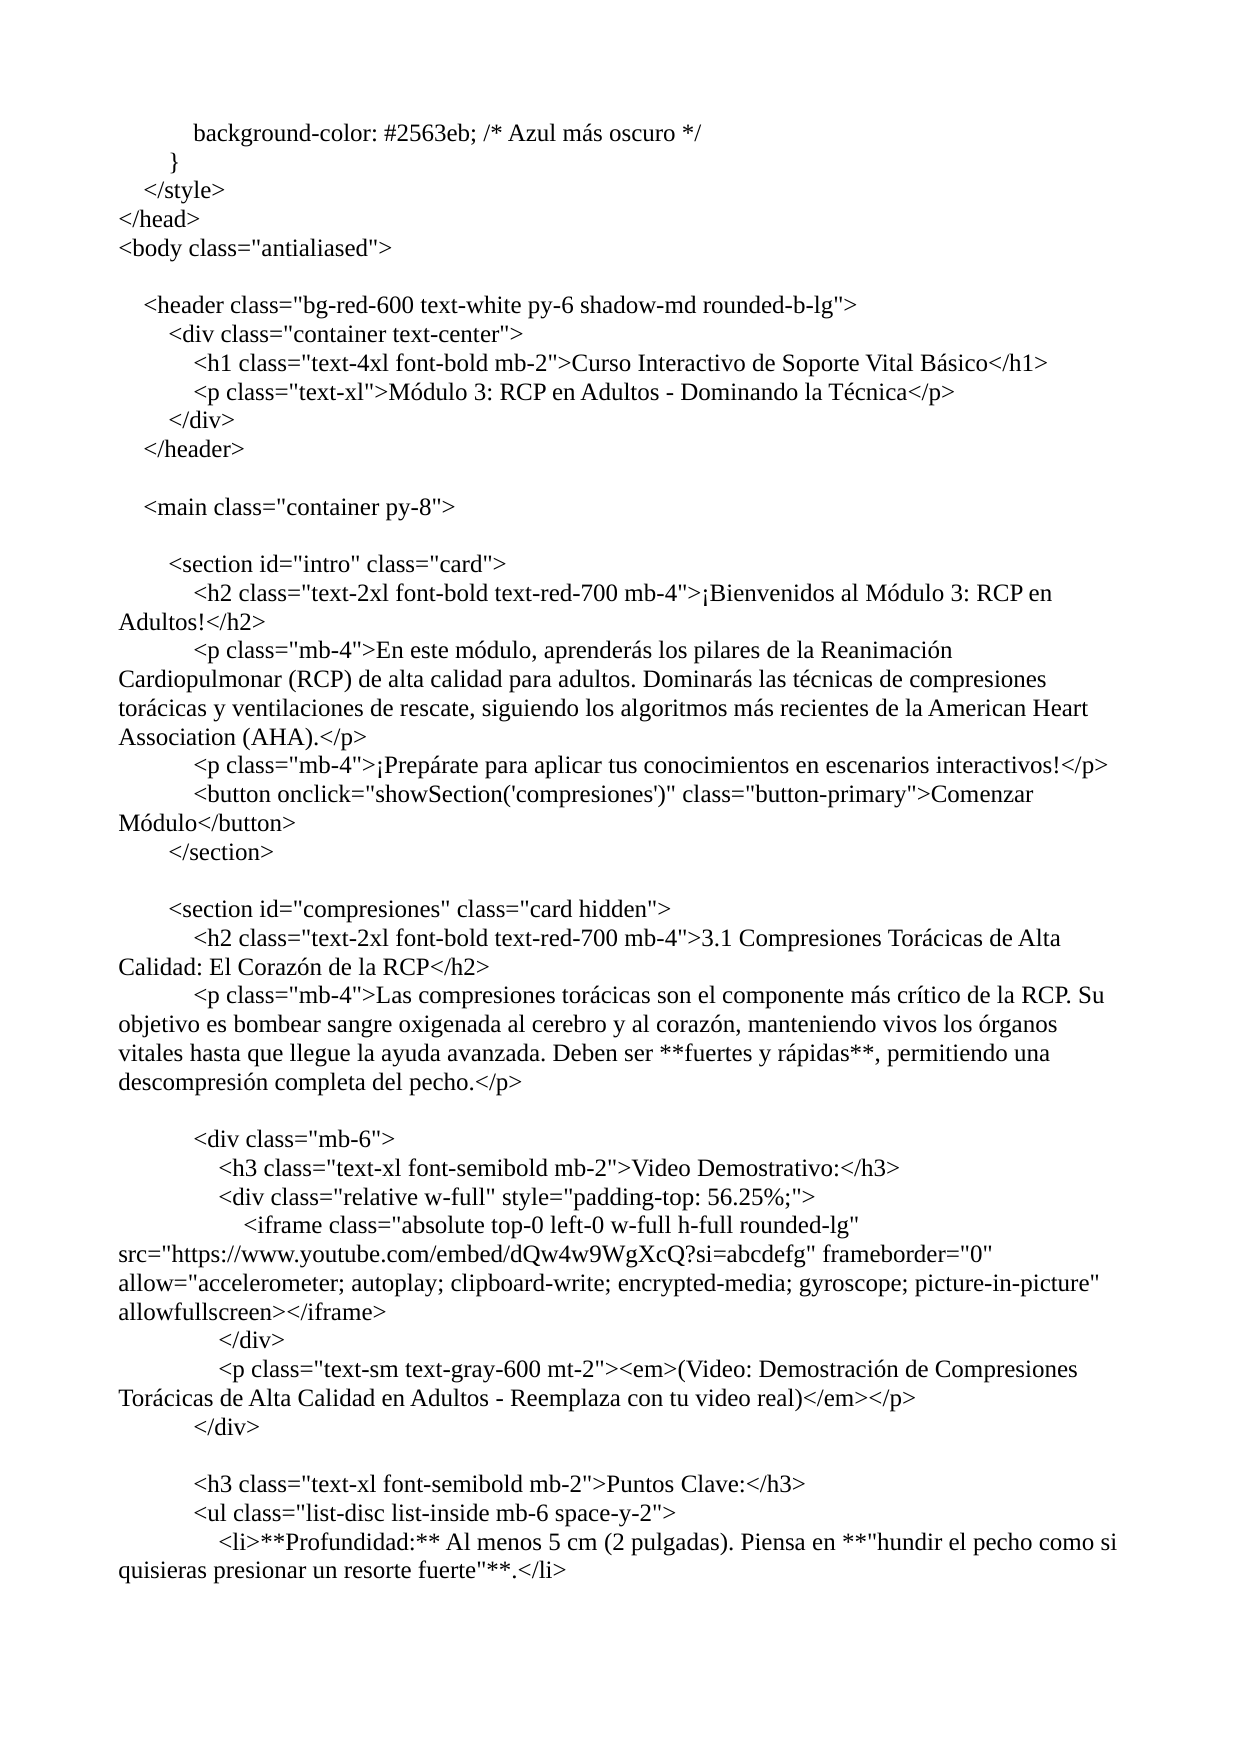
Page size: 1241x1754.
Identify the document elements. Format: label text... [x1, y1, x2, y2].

text <h2 class="text-2xl font-bold text-red-700 mb-4">¡Bienvenidos al Módulo 3: RCP en Adultos!</h2> [118, 578, 1122, 636]
text } [118, 147, 1122, 176]
text <div class="mb-6"> [118, 1124, 1122, 1153]
text <h3 class="text-xl font-semibold mb-2">Puntos Clave:</h3> [118, 1469, 1122, 1498]
text <h3 class="text-xl font-semibold mb-2">Video Demostrativo:</h3> [118, 1153, 1122, 1182]
text <p class="mb-4">Las compresiones torácicas son el componente más crítico de la RCP. Su objetivo es bombear sangre oxigenada al cerebro y al corazón, manteniendo vivos los órganos vitales hasta que llegue la ayuda avanzada. Deben ser **fuertes y rápidas**, permitiendo una descompresión completa del pecho.</p> [118, 981, 1122, 1096]
text <h1 class="text-4xl font-bold mb-2">Curso Interactivo de Soporte Vital Básico</h1> [118, 348, 1122, 377]
text <h2 class="text-2xl font-bold text-red-700 mb-4">3.1 Compresiones Torácicas de Alta Calidad: El Corazón de la RCP</h2> [118, 923, 1122, 981]
text </div> [118, 1412, 1122, 1441]
text </head> [118, 204, 1122, 233]
text <li>**Profundidad:** Al menos 5 cm (2 pulgadas). Piensa en **"hundir el pecho como si quisieras presionar un resorte fuerte"**.</li> [118, 1527, 1122, 1584]
text <p class="mb-4">En este módulo, aprenderás los pilares de la Reanimación Cardiopulmonar (RCP) de alta calidad para adultos. Dominarás las técnicas de compresiones torácicas y ventilaciones de rescate, siguiendo los algoritmos más recientes de la American Heart Association (AHA).</p> [118, 636, 1122, 751]
text <iframe class="absolute top-0 left-0 w-full h-full rounded-lg" src="https://www.youtube.com/embed/dQw4w9WgXcQ?si=abcdefg" frameborder="0" allow="accelerometer; autoplay; clipboard-write; encrypted-media; gyroscope; picture-in-picture" allowfullscreen></iframe> [118, 1211, 1122, 1326]
text <p class="mb-4">¡Prepárate para aplicar tus conocimientos en escenarios interactivos!</p> [118, 751, 1122, 779]
text <p class="text-xl">Módulo 3: RCP en Adultos - Dominando la Técnica</p> [118, 377, 1122, 406]
text </div> [118, 406, 1122, 434]
text </section> [118, 837, 1122, 866]
text <button onclick="showSection('compresiones')" class="button-primary">Comenzar Módulo</button> [118, 779, 1122, 837]
text <p class="text-sm text-gray-600 mt-2"><em>(Video: Demostración de Compresiones Torácicas de Alta Calidad en Adultos - Reemplaza con tu video real)</em></p> [118, 1354, 1122, 1412]
text <main class="container py-8"> [118, 492, 1122, 521]
text <body class="antialiased"> [118, 233, 1122, 262]
text <section id="compresiones" class="card hidden"> [118, 894, 1122, 923]
text <header class="bg-red-600 text-white py-6 shadow-md rounded-b-lg"> [118, 291, 1122, 319]
text background-color: #2563eb; /* Azul más oscuro */ [118, 118, 1122, 147]
text <div class="relative w-full" style="padding-top: 56.25%;"> [118, 1182, 1122, 1211]
text <div class="container text-center"> [118, 319, 1122, 348]
text <ul class="list-disc list-inside mb-6 space-y-2"> [118, 1498, 1122, 1527]
text </style> [118, 176, 1122, 204]
text <section id="intro" class="card"> [118, 549, 1122, 578]
text </header> [118, 434, 1122, 463]
text </div> [118, 1326, 1122, 1354]
